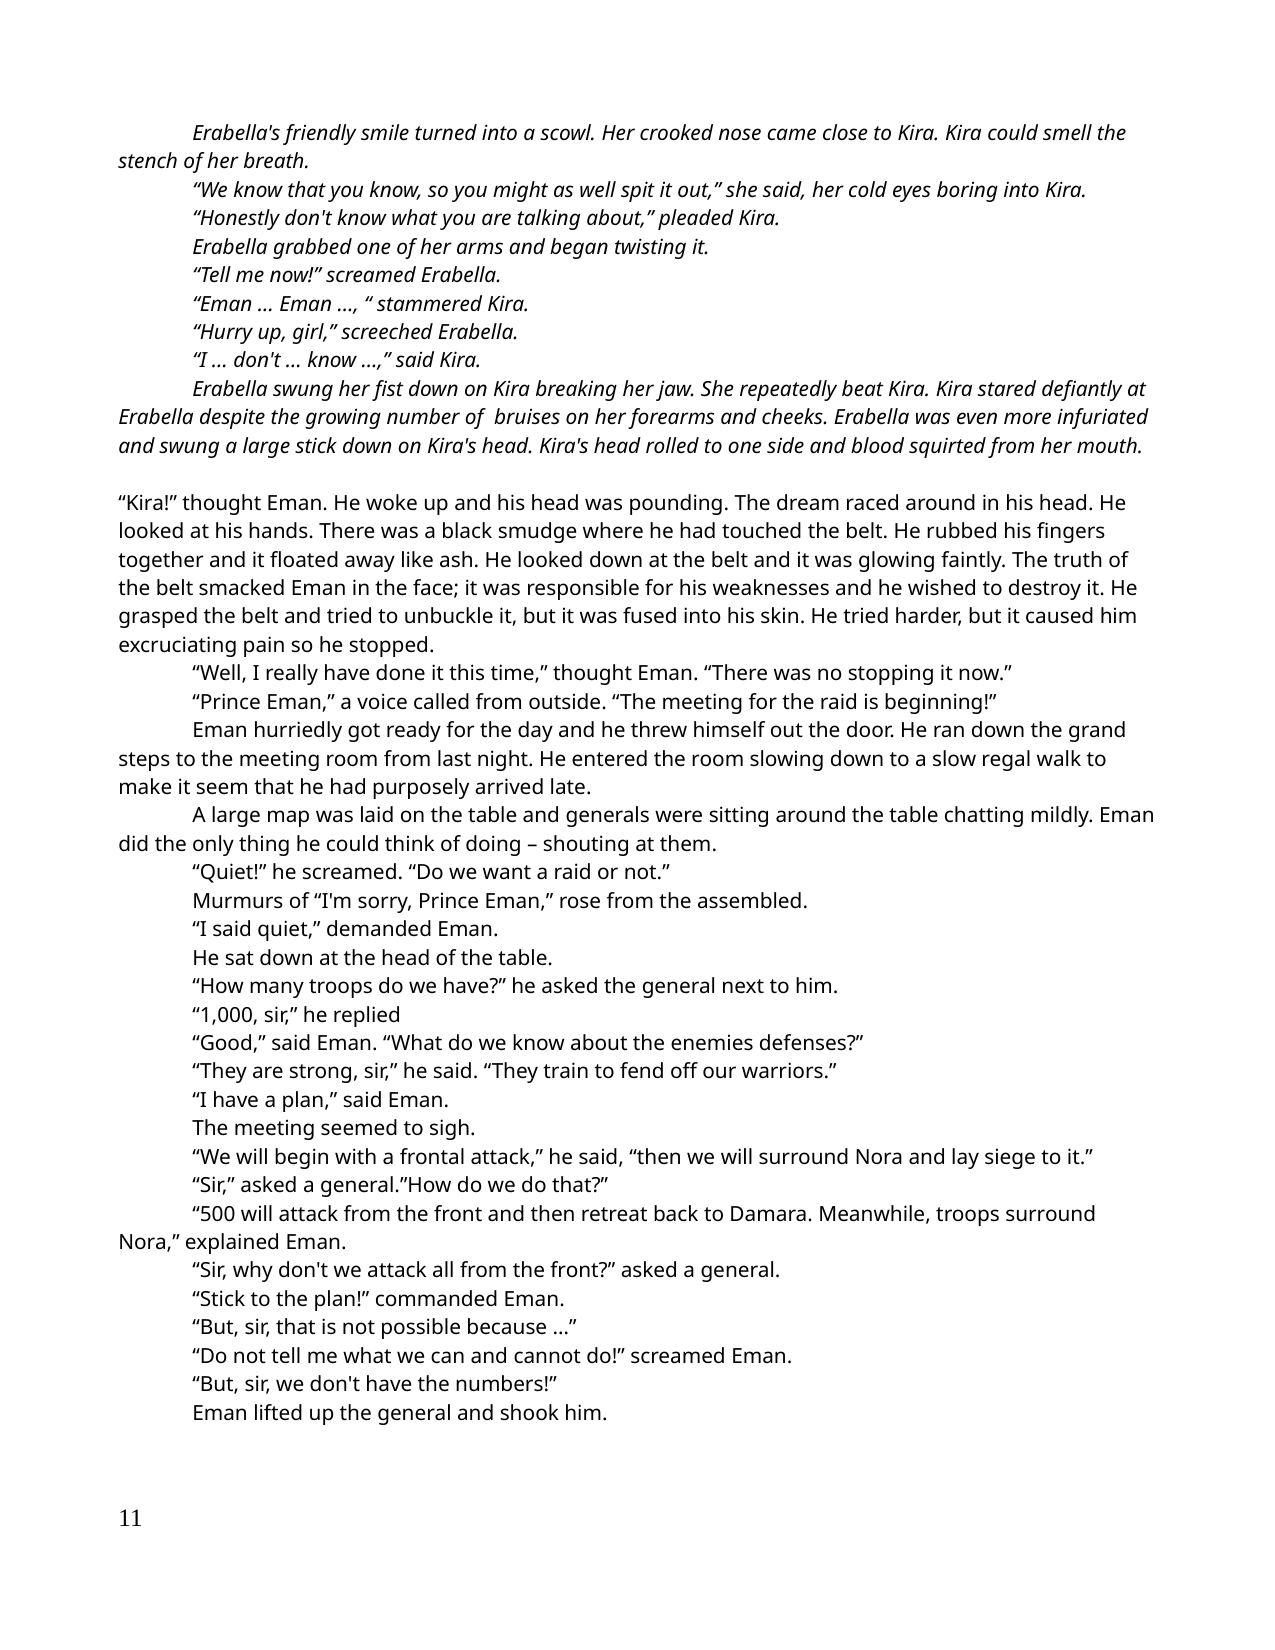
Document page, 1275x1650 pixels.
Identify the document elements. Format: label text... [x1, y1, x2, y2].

text Erabella grabbed one of her arms and began twisting it. [118, 232, 1157, 260]
text “We will begin with a frontal attack,” he said, “then we will surround Nora and lay siege to it.” [118, 1142, 1157, 1170]
text “I have a plan,” said Eman. [118, 1085, 1157, 1113]
text He sat down at the head of the table. [118, 943, 1157, 971]
text “Stick to the plan!” commanded Eman. [118, 1284, 1157, 1312]
text “Hurry up, girl,” screeched Erabella. [118, 317, 1157, 346]
text Eman hurriedly got ready for the day and he threw himself out the door. He ran down the grand steps to the meeting room from last night. He entered the room slowing down to a slow regal walk to make it seem that he had purposely arrived late. [118, 715, 1157, 801]
text “But, sir, that is not possible because …” [118, 1312, 1157, 1341]
text “But, sir, we don't have the numbers!” [118, 1369, 1157, 1398]
text “They are strong, sir,” he said. “They train to fend off our warriors.” [118, 1057, 1157, 1085]
text “I … don't … know …,” said Kira. [118, 346, 1157, 374]
text “Sir,” asked a general.”How do we do that?” [118, 1170, 1157, 1199]
text “We know that you know, so you might as well spit it out,” she said, her cold eyes boring into Kira. [118, 175, 1157, 203]
text “Do not tell me what we can and cannot do!” screamed Eman. [118, 1341, 1157, 1369]
text Erabella swung her fist down on Kira breaking her jaw. She repeatedly beat Kira. Kira stared defiantly at Erabella despite the growing number of bruises on her forearms and cheeks. Erabella was even more infuriated and swung a large stick down on Kira's head. Kira's head rolled to one side and blood squirted from her mouth. [118, 374, 1157, 459]
text “Kira!” thought Eman. He woke up and his head was pounding. The dream raced around in his head. He looked at his hands. There was a black smudge where he had touched the belt. He rubbed his fingers together and it floated away like ash. He looked down at the belt and it was glowing faintly. The truth of the belt smacked Eman in the face; it was responsible for his weaknesses and he wished to destroy it. He grasped the belt and tried to unbuckle it, but it was fused into his skin. He tried harder, but it caused him excruciating pain so he stopped. [118, 488, 1157, 658]
text “500 will attack from the front and then retreat back to Damara. Meanwhile, troops surround Nora,” explained Eman. [118, 1199, 1157, 1256]
text “Sir, why don't we attack all from the front?” asked a general. [118, 1256, 1157, 1284]
text “Well, I really have done it this time,” thought Eman. “There was no stopping it now.” [118, 658, 1157, 687]
text The meeting seemed to sigh. [118, 1113, 1157, 1142]
text “Quiet!” he screamed. “Do we want a raid or not.” [118, 857, 1157, 886]
text Murmurs of “I'm sorry, Prince Eman,” rose from the assembled. [118, 886, 1157, 914]
text A large map was laid on the table and generals were sitting around the table chatting mildly. Eman did the only thing he could think of doing – shouting at them. [118, 801, 1157, 857]
text “Honestly don't know what you are talking about,” pleaded Kira. [118, 203, 1157, 232]
text Eman lifted up the general and shook him. [118, 1398, 1157, 1426]
text “How many troops do we have?” he asked the general next to him. [118, 971, 1157, 1000]
text “Eman … Eman …, “ stammered Kira. [118, 289, 1157, 317]
text Erabella's friendly smile turned into a scowl. Her crooked nose came close to Kira. Kira could smell the stench of her breath. [118, 118, 1157, 175]
text “1,000, sir,” he replied [118, 1000, 1157, 1028]
text “Prince Eman,” a voice called from outside. “The meeting for the raid is beginning!” [118, 687, 1157, 715]
text “Tell me now!” screamed Erabella. [118, 260, 1157, 289]
text “Good,” said Eman. “What do we know about the enemies defenses?” [118, 1028, 1157, 1057]
text “I said quiet,” demanded Eman. [118, 914, 1157, 943]
